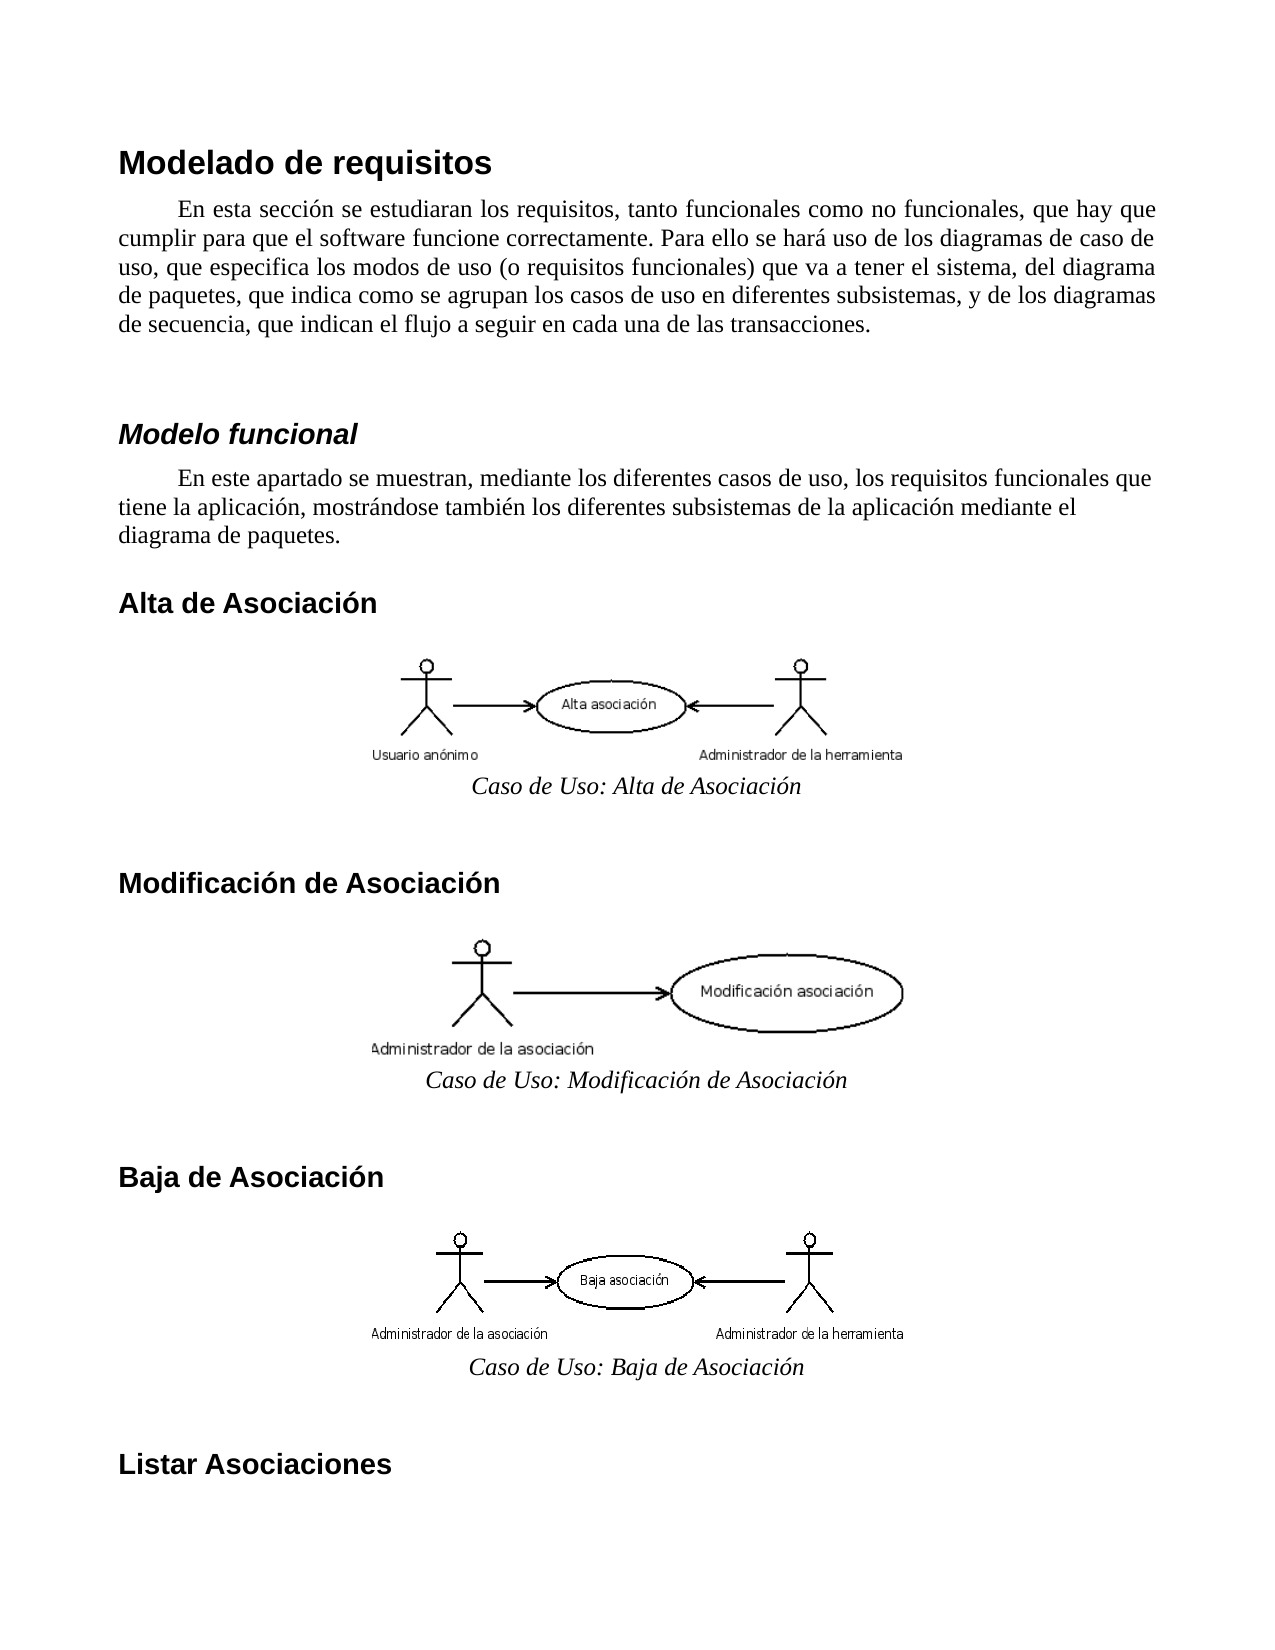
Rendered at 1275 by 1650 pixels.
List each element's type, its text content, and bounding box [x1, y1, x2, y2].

picture [372, 645, 904, 771]
subtitle Listar Asociaciones [118, 1447, 1157, 1480]
text Caso de Uso: Modificación de Asociación [372, 1066, 903, 1094]
text En esta sección se estudiaran los requisitos, tanto funcionales como no funcionales, que hay que cumplir para que el software funcione correctamente. Para ello se hará uso de los diagramas de caso de uso, que especifica los modos de uso (o requisitos funcionales) que va a tener el sistema, del diagrama de paquetes, que indica como se agrupan los casos de uso en diferentes subsistemas, y de los diagramas de secuencia, que indican el flujo a seguir en cada una de las transacciones. [118, 194, 1157, 338]
subtitle Baja de Asociación [118, 1160, 1157, 1194]
subtitle Modelo funcional [118, 417, 1157, 450]
subtitle Modelado de requisitos [118, 143, 1157, 182]
picture [372, 924, 904, 1066]
text Caso de Uso: Baja de Asociación [372, 1352, 903, 1381]
text Caso de Uso: Alta de Asociación [372, 771, 903, 800]
picture [372, 1218, 904, 1352]
text En este apartado se muestran, mediante los diferentes casos de uso, los requisitos funcionales que tiene la aplicación, mostrándose también los diferentes subsistemas de la aplicación mediante el diagrama de paquetes. [118, 463, 1157, 549]
subtitle Modificación de Asociación [118, 866, 1157, 899]
subtitle Alta de Asociación [118, 587, 1157, 620]
